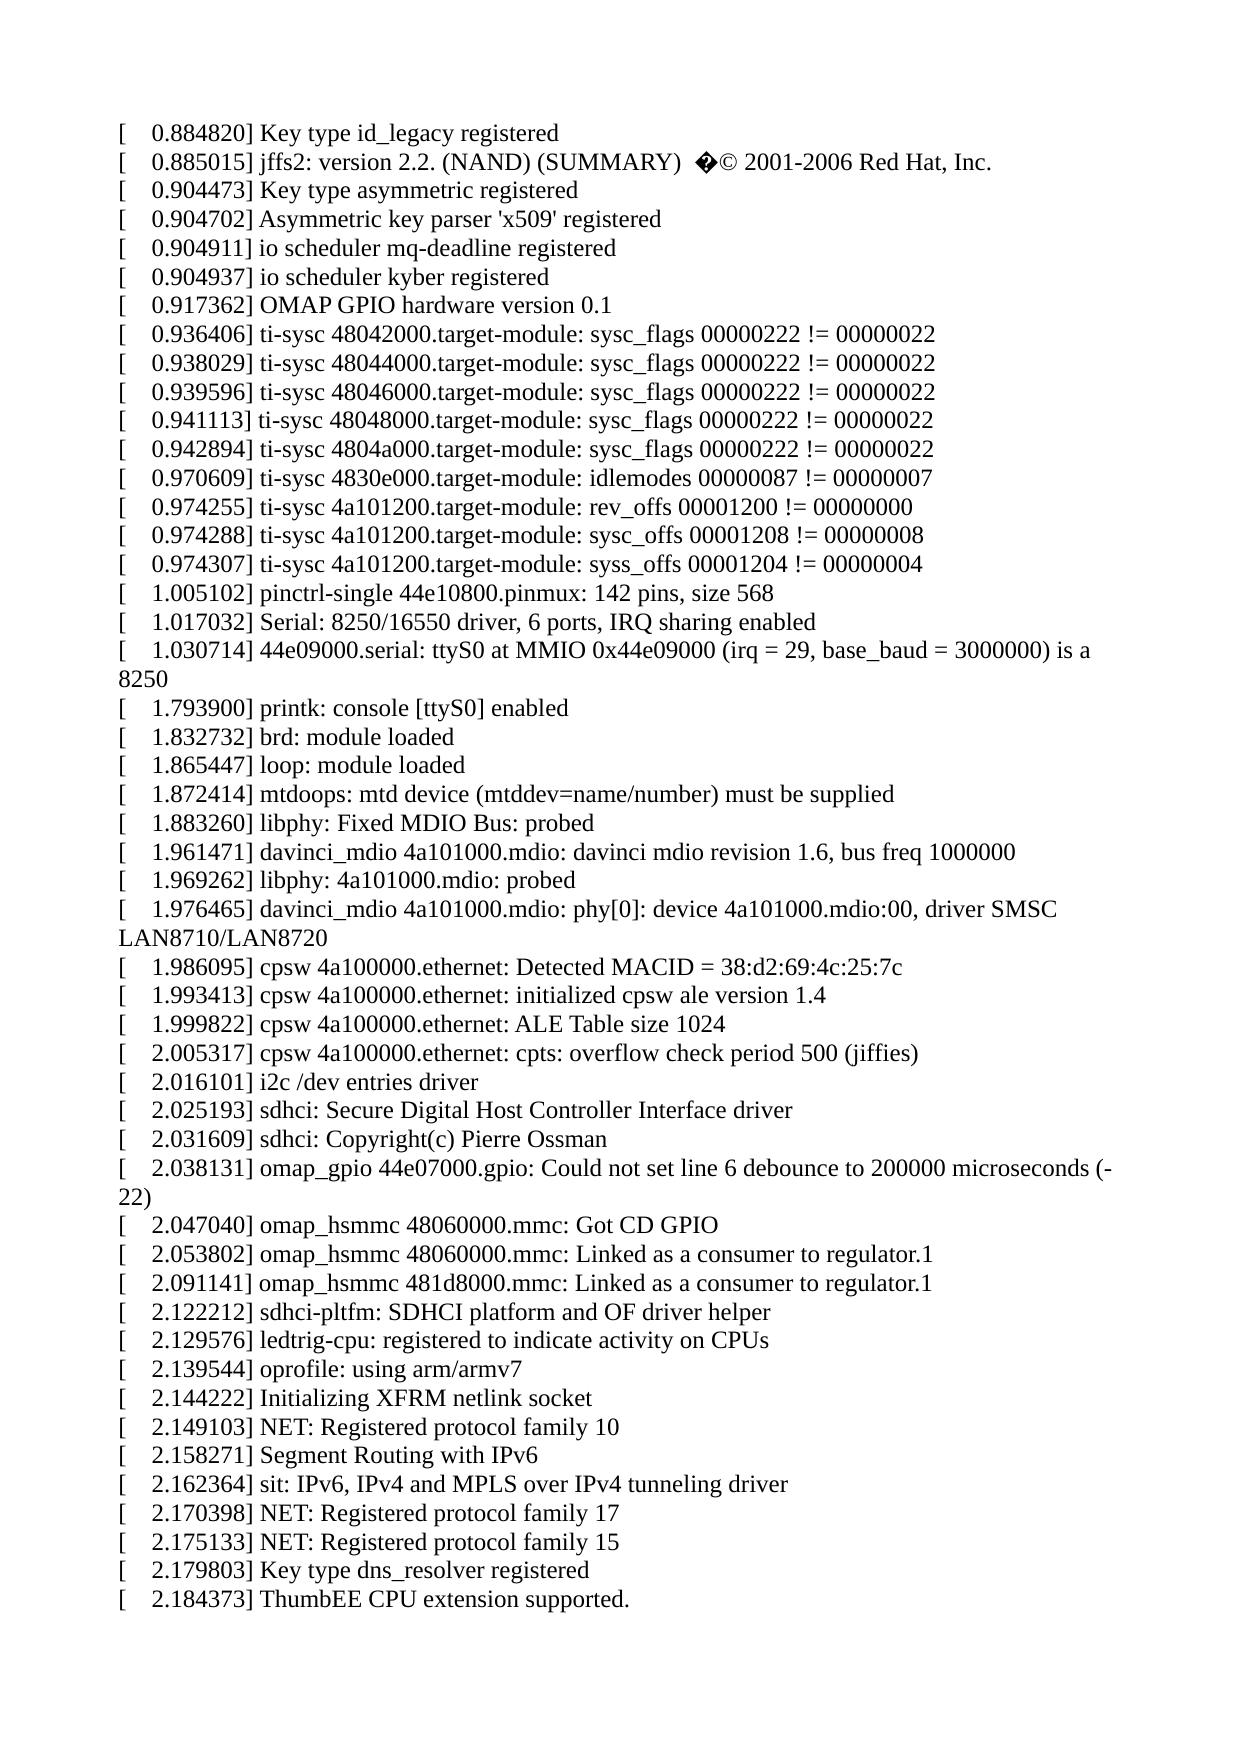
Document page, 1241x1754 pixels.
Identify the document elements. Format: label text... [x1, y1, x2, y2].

text [ 0.885015] jffs2: version 2.2. (NAND) (SUMMARY) �© 2001-2006 Red Hat, Inc. [118, 147, 1122, 176]
text [ 2.047040] omap_hsmmc 48060000.mmc: Got CD GPIO [118, 1211, 1122, 1239]
text [ 2.170398] NET: Registered protocol family 17 [118, 1498, 1122, 1527]
text [ 1.961471] davinci_mdio 4a101000.mdio: davinci mdio revision 1.6, bus freq 1000000 [118, 837, 1122, 866]
text [ 1.865447] loop: module loaded [118, 751, 1122, 779]
text [ 2.025193] sdhci: Secure Digital Host Controller Interface driver [118, 1096, 1122, 1124]
text [ 0.974307] ti-sysc 4a101200.target-module: syss_offs 00001204 != 00000004 [118, 549, 1122, 578]
text [ 2.139544] oprofile: using arm/armv7 [118, 1354, 1122, 1383]
text [ 2.149103] NET: Registered protocol family 10 [118, 1412, 1122, 1441]
text [ 0.939596] ti-sysc 48046000.target-module: sysc_flags 00000222 != 00000022 [118, 377, 1122, 406]
text [ 0.904473] Key type asymmetric registered [118, 176, 1122, 204]
text [ 1.976465] davinci_mdio 4a101000.mdio: phy[0]: device 4a101000.mdio:00, driver SMSC LAN8710/LAN8720 [118, 894, 1122, 952]
text [ 1.832732] brd: module loaded [118, 722, 1122, 751]
text [ 1.883260] libphy: Fixed MDIO Bus: probed [118, 808, 1122, 837]
text [ 2.016101] i2c /dev entries driver [118, 1067, 1122, 1096]
text [ 0.974288] ti-sysc 4a101200.target-module: sysc_offs 00001208 != 00000008 [118, 521, 1122, 549]
text [ 0.942894] ti-sysc 4804a000.target-module: sysc_flags 00000222 != 00000022 [118, 434, 1122, 463]
text [ 2.129576] ledtrig-cpu: registered to indicate activity on CPUs [118, 1326, 1122, 1354]
text [ 0.904702] Asymmetric key parser 'x509' registered [118, 204, 1122, 233]
text [ 1.986095] cpsw 4a100000.ethernet: Detected MACID = 38:d2:69:4c:25:7c [118, 952, 1122, 981]
text [ 2.158271] Segment Routing with IPv6 [118, 1441, 1122, 1469]
text [ 0.970609] ti-sysc 4830e000.target-module: idlemodes 00000087 != 00000007 [118, 463, 1122, 492]
text [ 2.162364] sit: IPv6, IPv4 and MPLS over IPv4 tunneling driver [118, 1469, 1122, 1498]
text [ 2.038131] omap_gpio 44e07000.gpio: Could not set line 6 debounce to 200000 microseconds (-22) [118, 1153, 1122, 1211]
text [ 2.144222] Initializing XFRM netlink socket [118, 1383, 1122, 1412]
text [ 2.184373] ThumbEE CPU extension supported. [118, 1584, 1122, 1613]
text [ 1.030714] 44e09000.serial: ttyS0 at MMIO 0x44e09000 (irq = 29, base_baud = 3000000) is a 8250 [118, 636, 1122, 693]
text [ 1.969262] libphy: 4a101000.mdio: probed [118, 866, 1122, 894]
text [ 2.122212] sdhci-pltfm: SDHCI platform and OF driver helper [118, 1297, 1122, 1326]
text [ 2.179803] Key type dns_resolver registered [118, 1556, 1122, 1584]
text [ 0.904937] io scheduler kyber registered [118, 262, 1122, 291]
text [ 0.941113] ti-sysc 48048000.target-module: sysc_flags 00000222 != 00000022 [118, 406, 1122, 434]
text [ 2.175133] NET: Registered protocol family 15 [118, 1527, 1122, 1556]
text [ 1.993413] cpsw 4a100000.ethernet: initialized cpsw ale version 1.4 [118, 981, 1122, 1009]
text [ 0.884820] Key type id_legacy registered [118, 118, 1122, 147]
text [ 1.017032] Serial: 8250/16550 driver, 6 ports, IRQ sharing enabled [118, 607, 1122, 636]
text [ 0.904911] io scheduler mq-deadline registered [118, 233, 1122, 262]
text [ 1.005102] pinctrl-single 44e10800.pinmux: 142 pins, size 568 [118, 578, 1122, 607]
text [ 1.999822] cpsw 4a100000.ethernet: ALE Table size 1024 [118, 1009, 1122, 1038]
text [ 1.872414] mtdoops: mtd device (mtddev=name/number) must be supplied [118, 779, 1122, 808]
text [ 0.974255] ti-sysc 4a101200.target-module: rev_offs 00001200 != 00000000 [118, 492, 1122, 521]
text [ 2.091141] omap_hsmmc 481d8000.mmc: Linked as a consumer to regulator.1 [118, 1268, 1122, 1297]
text [ 0.938029] ti-sysc 48044000.target-module: sysc_flags 00000222 != 00000022 [118, 348, 1122, 377]
text [ 1.793900] printk: console [ttyS0] enabled [118, 693, 1122, 722]
text [ 0.936406] ti-sysc 48042000.target-module: sysc_flags 00000222 != 00000022 [118, 319, 1122, 348]
text [ 2.053802] omap_hsmmc 48060000.mmc: Linked as a consumer to regulator.1 [118, 1239, 1122, 1268]
text [ 2.031609] sdhci: Copyright(c) Pierre Ossman [118, 1124, 1122, 1153]
text [ 0.917362] OMAP GPIO hardware version 0.1 [118, 291, 1122, 319]
text [ 2.005317] cpsw 4a100000.ethernet: cpts: overflow check period 500 (jiffies) [118, 1038, 1122, 1067]
